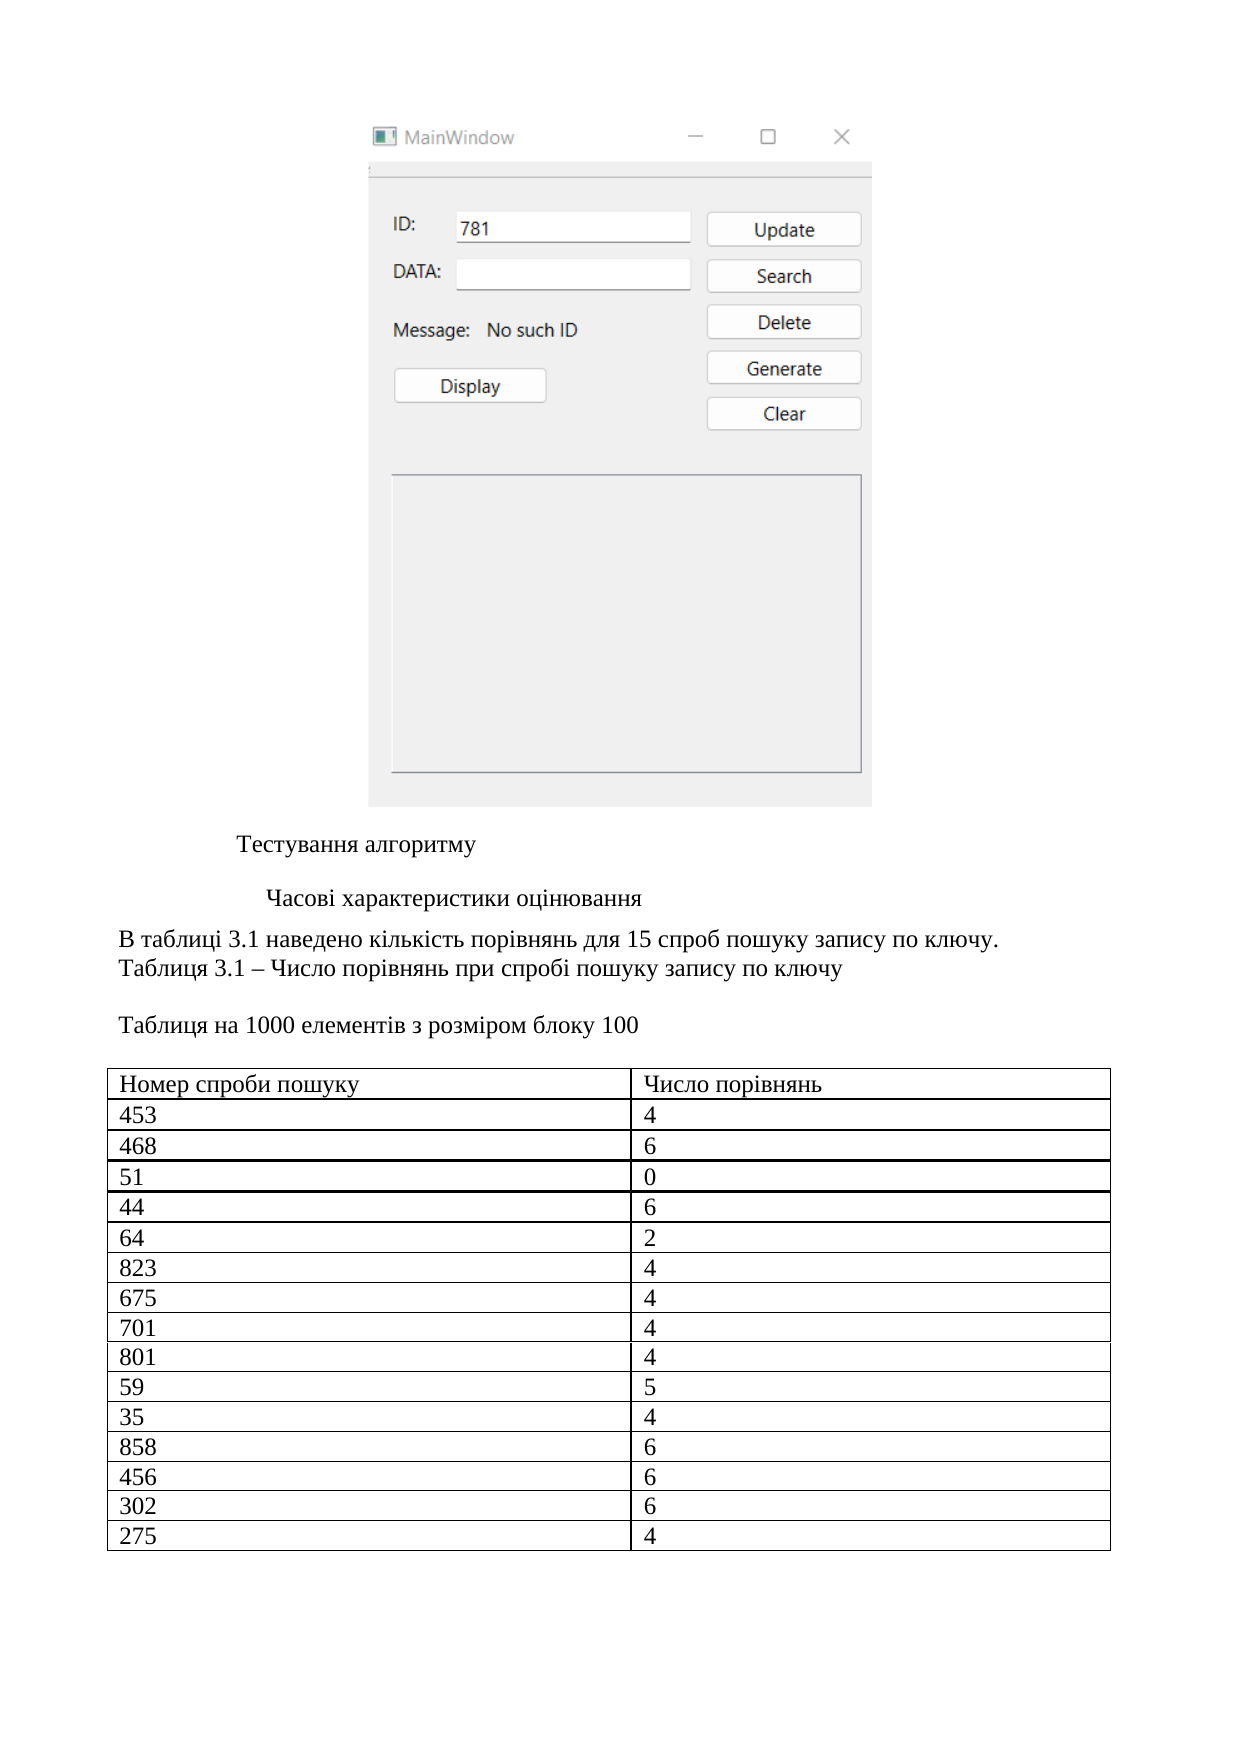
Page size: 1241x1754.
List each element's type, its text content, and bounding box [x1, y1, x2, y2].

table_cell 6 [632, 1432, 1110, 1461]
table_cell 675 [108, 1283, 630, 1312]
table_cell 801 [108, 1343, 630, 1371]
table_cell 4 [632, 1521, 1110, 1550]
table_cell 453 [108, 1100, 630, 1129]
subtitle Часові характеристики оцінювання [118, 883, 1122, 912]
table_cell 2 [632, 1223, 1110, 1252]
text В таблиці 3.1 наведено кількість порівнянь для 15 спроб пошуку запису по ключу. [118, 924, 1122, 953]
table_cell 4 [632, 1402, 1110, 1431]
table_cell 5 [632, 1372, 1110, 1401]
table_cell 4 [632, 1100, 1110, 1129]
table_cell 456 [108, 1462, 630, 1490]
table_cell 4 [632, 1343, 1110, 1371]
table_cell 4 [632, 1253, 1110, 1282]
table_cell 64 [108, 1223, 630, 1252]
table_cell 6 [632, 1491, 1110, 1520]
table_cell 858 [108, 1432, 630, 1461]
table_cell 59 [108, 1372, 630, 1401]
subtitle Тестування алгоритму [118, 829, 1122, 858]
table_header Номер спроби пошуку [108, 1069, 630, 1098]
picture [368, 118, 872, 807]
table_cell 51 [108, 1162, 630, 1190]
table_cell 302 [108, 1491, 630, 1520]
table_cell 44 [108, 1193, 630, 1221]
table_cell 0 [632, 1162, 1110, 1190]
table_cell 6 [632, 1131, 1110, 1159]
text Таблиця 3.1 – Число порівнянь при спробі пошуку запису по ключу [118, 953, 1122, 982]
text Таблиця на 1000 елементів з розміром блоку 100 [118, 1011, 1122, 1039]
table_cell 275 [108, 1521, 630, 1550]
table_cell 823 [108, 1253, 630, 1282]
table_cell 4 [632, 1283, 1110, 1312]
table_cell 35 [108, 1402, 630, 1431]
table_header Число порівнянь [632, 1069, 1110, 1098]
table_cell 701 [108, 1313, 630, 1341]
table_cell 6 [632, 1462, 1110, 1490]
table_cell 6 [632, 1193, 1110, 1221]
table_cell 468 [108, 1131, 630, 1159]
table_cell 4 [632, 1313, 1110, 1341]
